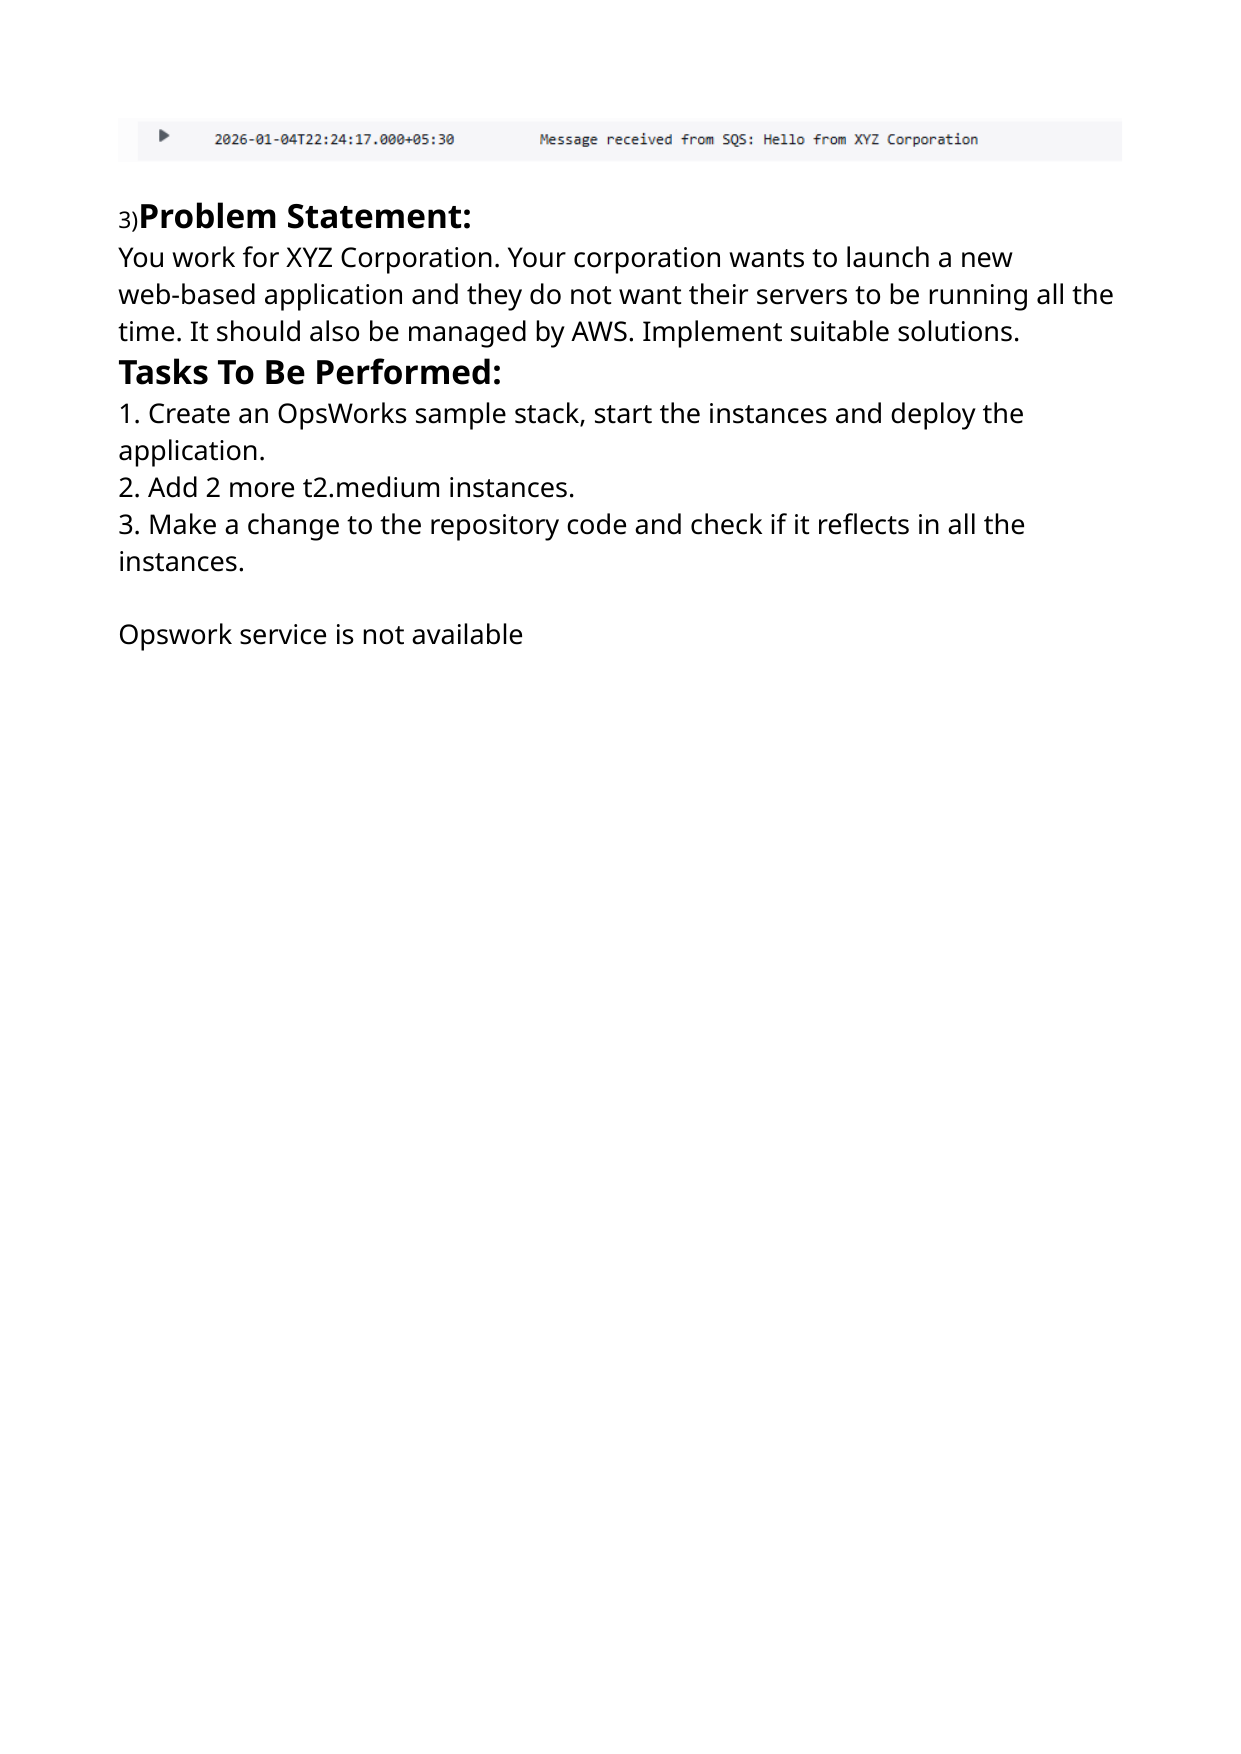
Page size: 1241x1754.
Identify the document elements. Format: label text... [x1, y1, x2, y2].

text You work for XYZ Corporation. Your corporation wants to launch a new [118, 238, 1122, 275]
text 3. Make a change to the repository code and check if it reflects in all the [118, 505, 1122, 542]
text Tasks To Be Performed: [118, 349, 1122, 394]
picture [118, 118, 1123, 162]
text instances. [118, 542, 1122, 579]
text web-based application and they do not want their servers to be running all the [118, 275, 1122, 312]
text 2. Add 2 more t2.medium instances. [118, 468, 1122, 505]
text application. [118, 431, 1122, 468]
text Opswork service is not available [118, 616, 1122, 653]
text 3)Problem Statement: [118, 193, 1122, 238]
text 1. Create an OpsWorks sample stack, start the instances and deploy the [118, 394, 1122, 431]
text time. It should also be managed by AWS. Implement suitable solutions. [118, 312, 1122, 349]
